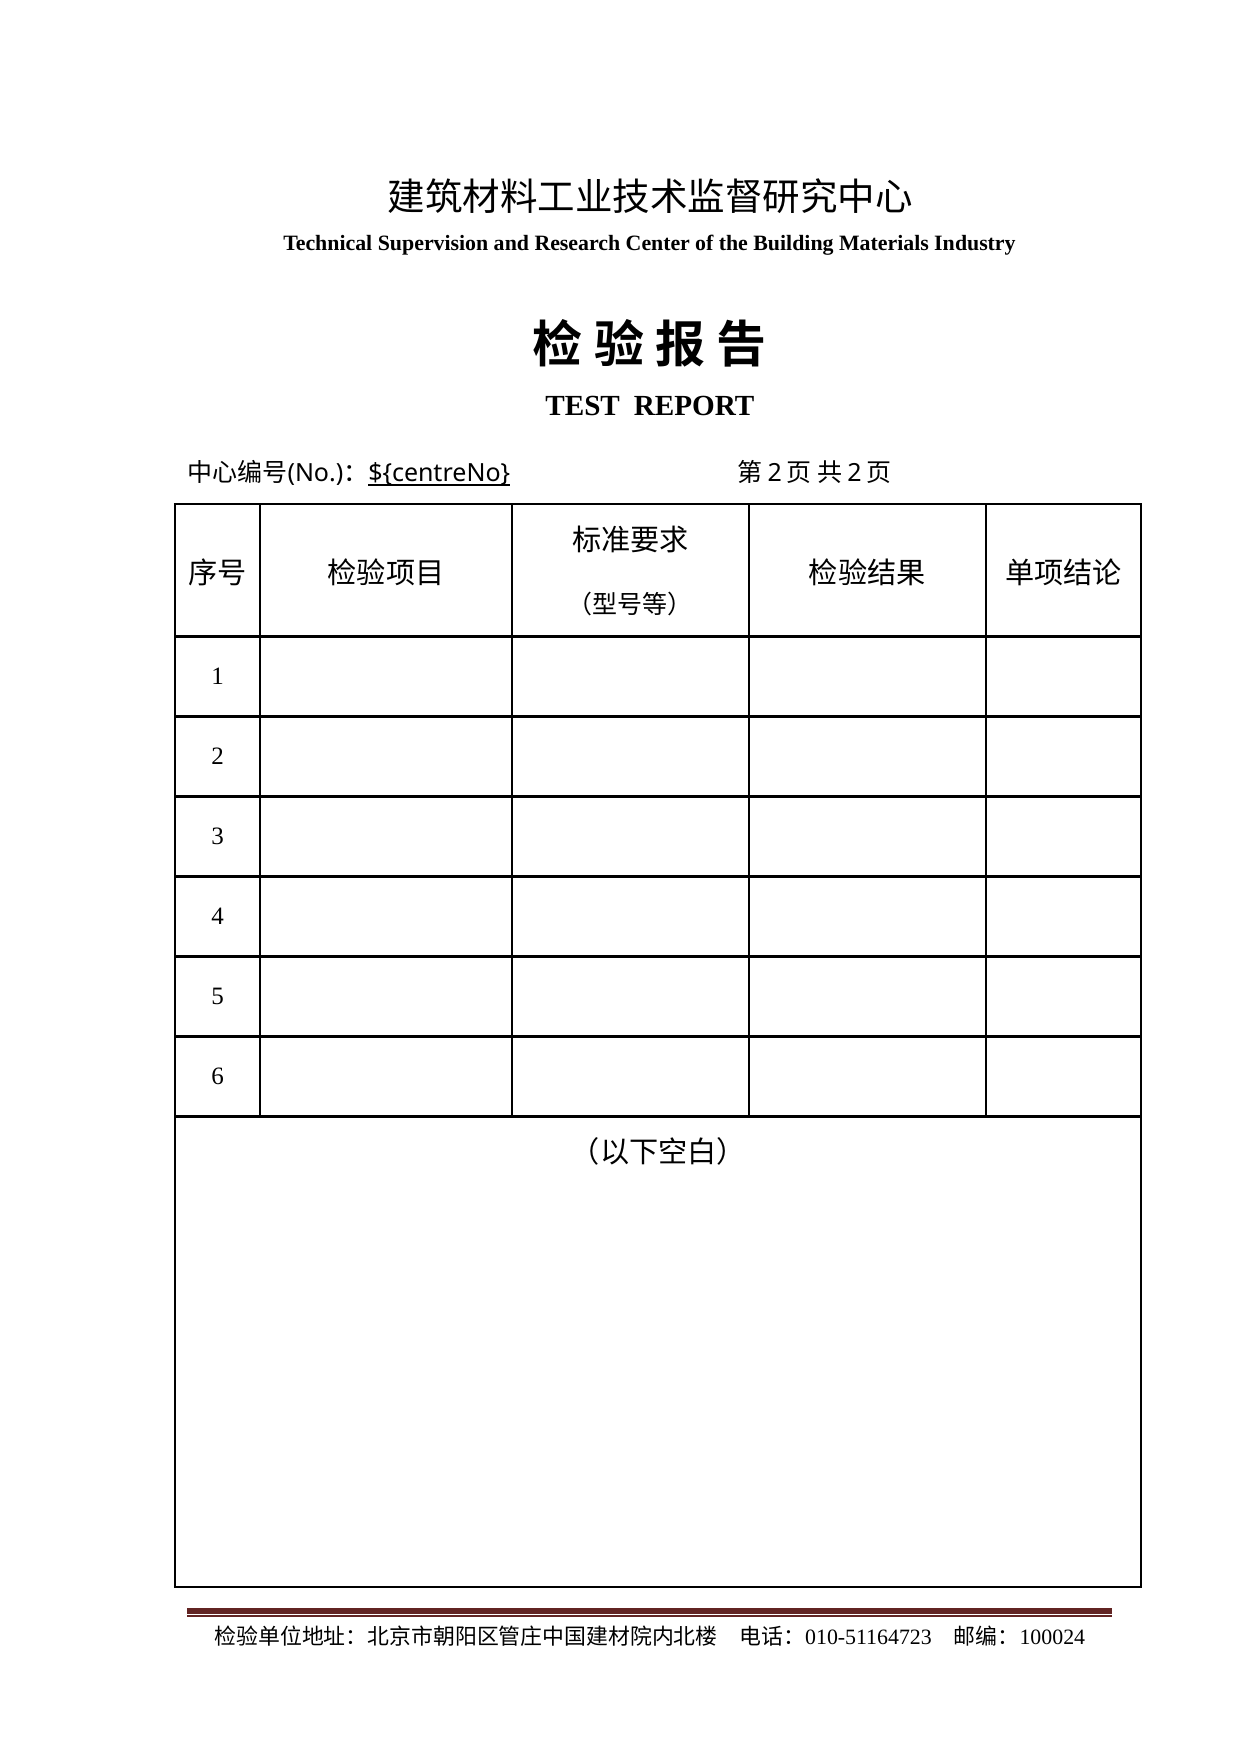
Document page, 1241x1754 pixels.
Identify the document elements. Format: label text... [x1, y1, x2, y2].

table_header 单项结论 [987, 505, 1140, 635]
table_cell [513, 638, 748, 715]
table_header 标准要求 （型号等） [513, 505, 748, 635]
table_cell [987, 958, 1140, 1035]
table_cell [261, 1038, 511, 1115]
table_cell [261, 638, 511, 715]
table_cell 1 [176, 638, 259, 715]
table_cell [750, 958, 985, 1035]
table_cell [750, 1038, 985, 1115]
table_header 序号 [176, 505, 259, 635]
table_cell [987, 798, 1140, 875]
table_cell [261, 798, 511, 875]
text TEST REPORT [187, 389, 1112, 422]
table_cell 4 [176, 878, 259, 955]
table_header 检验项目 [261, 505, 511, 635]
table_cell [987, 1038, 1140, 1115]
table_cell [987, 878, 1140, 955]
table_cell 6 [176, 1038, 259, 1115]
text Technical Supervision and Research Center of the Building Materials Industry [187, 227, 1112, 259]
table_cell [513, 798, 748, 875]
table_header 检验结果 [750, 505, 985, 635]
table_cell [750, 638, 985, 715]
text 建筑材料工业技术监督研究中心 [187, 162, 1112, 227]
table_cell [261, 718, 511, 795]
table_cell [261, 958, 511, 1035]
text 检 验 报 告 [187, 292, 1112, 389]
table_cell [750, 878, 985, 955]
table_cell [261, 878, 511, 955]
table_cell [513, 1038, 748, 1115]
table_cell [987, 638, 1140, 715]
table_cell [987, 718, 1140, 795]
subtitle 中心编号(No.)：${centreNo} 第2页 共2页 [187, 438, 1112, 503]
table_cell 5 [176, 958, 259, 1035]
table_cell 2 [176, 718, 259, 795]
table_cell [750, 718, 985, 795]
table_cell [513, 878, 748, 955]
table_cell [513, 718, 748, 795]
table_cell [750, 798, 985, 875]
table_cell 3 [176, 798, 259, 875]
table_cell （以下空白） [176, 1118, 1140, 1586]
table_cell [513, 958, 748, 1035]
